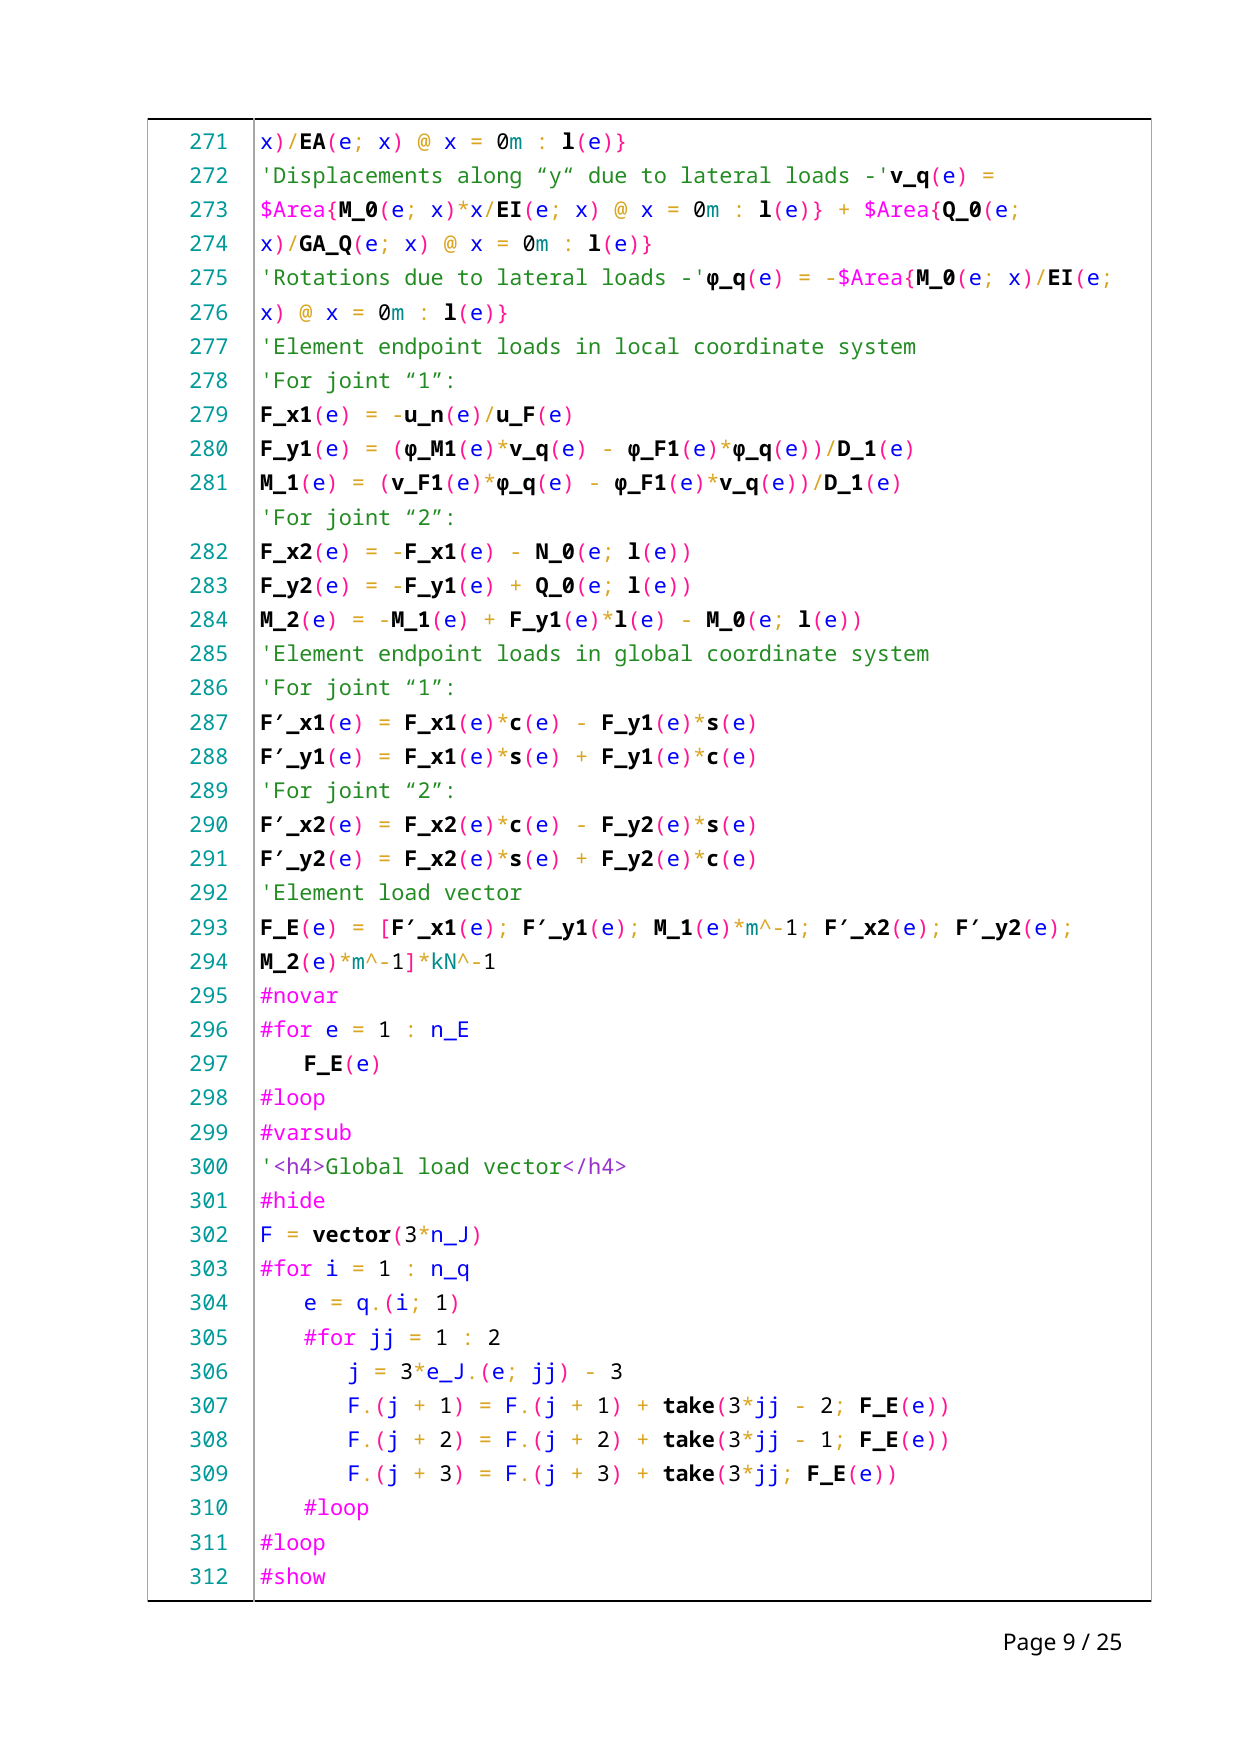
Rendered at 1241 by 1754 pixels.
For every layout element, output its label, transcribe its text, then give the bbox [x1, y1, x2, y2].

table_header 271 272 273 274 275 276 277 278 279 280 281 282 283 284 285 286 287 288 289 290 291 292 293 294 295 296 297 298 299 300 301 302 303 304 305 306 307 308 309 310 311 312 [148, 120, 253, 1600]
table_header x)/EA(e; x) @ x = 0m : l(e)} 'Displacements along “y“ due to lateral loads -'v_q(e) = $Area{M_0(e; x)*x/EI(e; x) @ x = 0m : l(e)} + $Area{Q_0(e; x)/GA_Q(e; x) @ x = 0m : l(e)} 'Rotations due to lateral loads -'φ_q(e) = -$Area{M_0(e; x)/EI(e; x) @ x = 0m : l(e)} 'Element endpoint loads in local coordinate system 'For joint “1”: F_x1(e) = -u_n(e)/u_F(e) F_y1(e) = (φ_M1(e)*v_q(e) - φ_F1(e)*φ_q(e))/D_1(e) M_1(e) = (v_F1(e)*φ_q(e) - φ_F1(e)*v_q(e))/D_1(e) 'For joint “2”: F_x2(e) = -F_x1(e) - N_0(e; l(e)) F_y2(e) = -F_y1(e) + Q_0(e; l(e)) M_2(e) = -M_1(e) + F_y1(e)*l(e) - M_0(e; l(e)) 'Element endpoint loads in global coordinate system 'For joint “1”: F′_x1(e) = F_x1(e)*c(e) - F_y1(e)*s(e) F′_y1(e) = F_x1(e)*s(e) + F_y1(e)*c(e) 'For joint “2”: F′_x2(e) = F_x2(e)*c(e) - F_y2(e)*s(e) F′_y2(e) = F_x2(e)*s(e) + F_y2(e)*c(e) 'Element load vector F_E(e) = [F′_x1(e); F′_y1(e); M_1(e)*m^-1; F′_x2(e); F′_y2(e); M_2(e)*m^-1]*kN^-1 #novar #for e = 1 : n_E F_E(e) #loop #varsub '<h4>Global load vector</h4> #hide F = vector(3*n_J) #for i = 1 : n_q e = q.(i; 1) #for jj = 1 : 2 j = 3*e_J.(e; jj) - 3 F.(j + 1) = F.(j + 1) + take(3*jj - 2; F_E(e)) F.(j + 2) = F.(j + 2) + take(3*jj - 1; F_E(e)) F.(j + 3) = F.(j + 3) + take(3*jj; F_E(e)) #loop #loop #show [255, 120, 1151, 1600]
